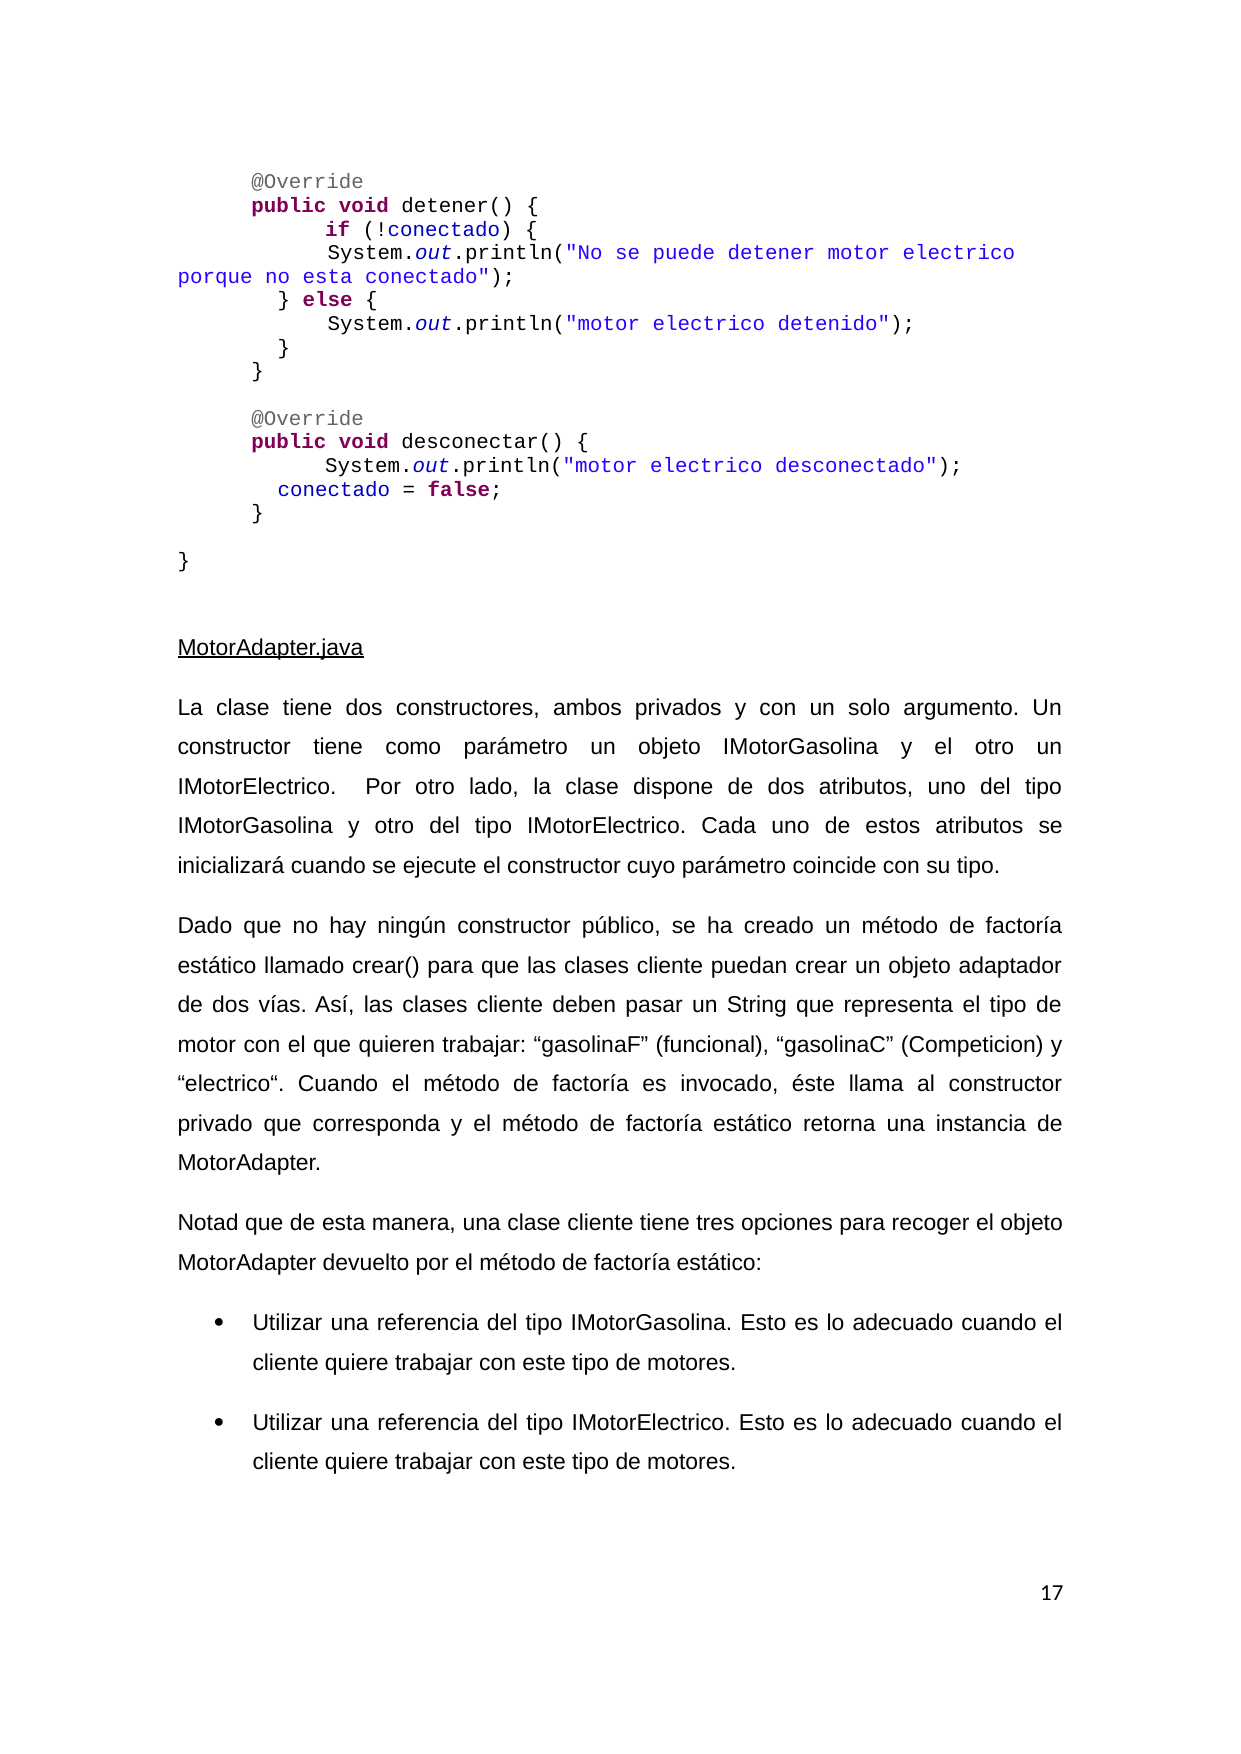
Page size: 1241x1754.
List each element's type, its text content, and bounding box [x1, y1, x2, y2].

text } else { [177, 289, 1063, 313]
text System.out.println("motor electrico detenido"); [177, 313, 1063, 337]
text } [177, 337, 1063, 360]
text public void detener() { [177, 195, 1063, 218]
text @Override [177, 171, 1063, 195]
list Utilizar una referencia del tipo IMotorElectrico. Esto es lo adecuado cuando el cliente quiere trabajar con este tipo de motores. [215, 1409, 1063, 1475]
text System.out.println("motor electrico desconectado"); [177, 455, 1063, 479]
text Notad que de esta manera, una clase cliente tiene tres opciones para recoger el objeto MotorAdapter devuelto por el método de factoría estático: [177, 1209, 1063, 1275]
text Dado que no hay ningún constructor público, se ha creado un método de factoría estático llamado crear() para que las clases cliente puedan crear un objeto adaptador de dos vías. Así, las clases cliente deben pasar un String que representa el tipo de motor con el que quieren trabajar: “gasolinaF” (funcional), “gasolinaC” (Competicion) y “electrico“. Cuando el método de factoría es invocado, éste llama al constructor privado que corresponda y el método de factoría estático retorna una instancia de MotorAdapter. [177, 912, 1063, 1175]
text conectado = false; [177, 479, 1063, 502]
text public void desconectar() { [177, 431, 1063, 455]
text } [177, 502, 1063, 526]
text MotorAdapter.java [177, 633, 1063, 660]
text System.out.println("No se puede detener motor electrico porque no esta conectado"); [177, 242, 1063, 289]
text } [177, 549, 1063, 573]
text } [177, 360, 1063, 384]
text @Override [177, 408, 1063, 431]
text La clase tiene dos constructores, ambos privados y con un solo argumento. Un constructor tiene como parámetro un objeto IMotorGasolina y el otro un IMotorElectrico. Por otro lado, la clase dispone de dos atributos, uno del tipo IMotorGasolina y otro del tipo IMotorElectrico. Cada uno de estos atributos se inicializará cuando se ejecute el constructor cuyo parámetro coincide con su tipo. [177, 694, 1063, 878]
list Utilizar una referencia del tipo IMotorGasolina. Esto es lo adecuado cuando el cliente quiere trabajar con este tipo de motores. [215, 1309, 1063, 1375]
text if (!conectado) { [177, 218, 1063, 242]
